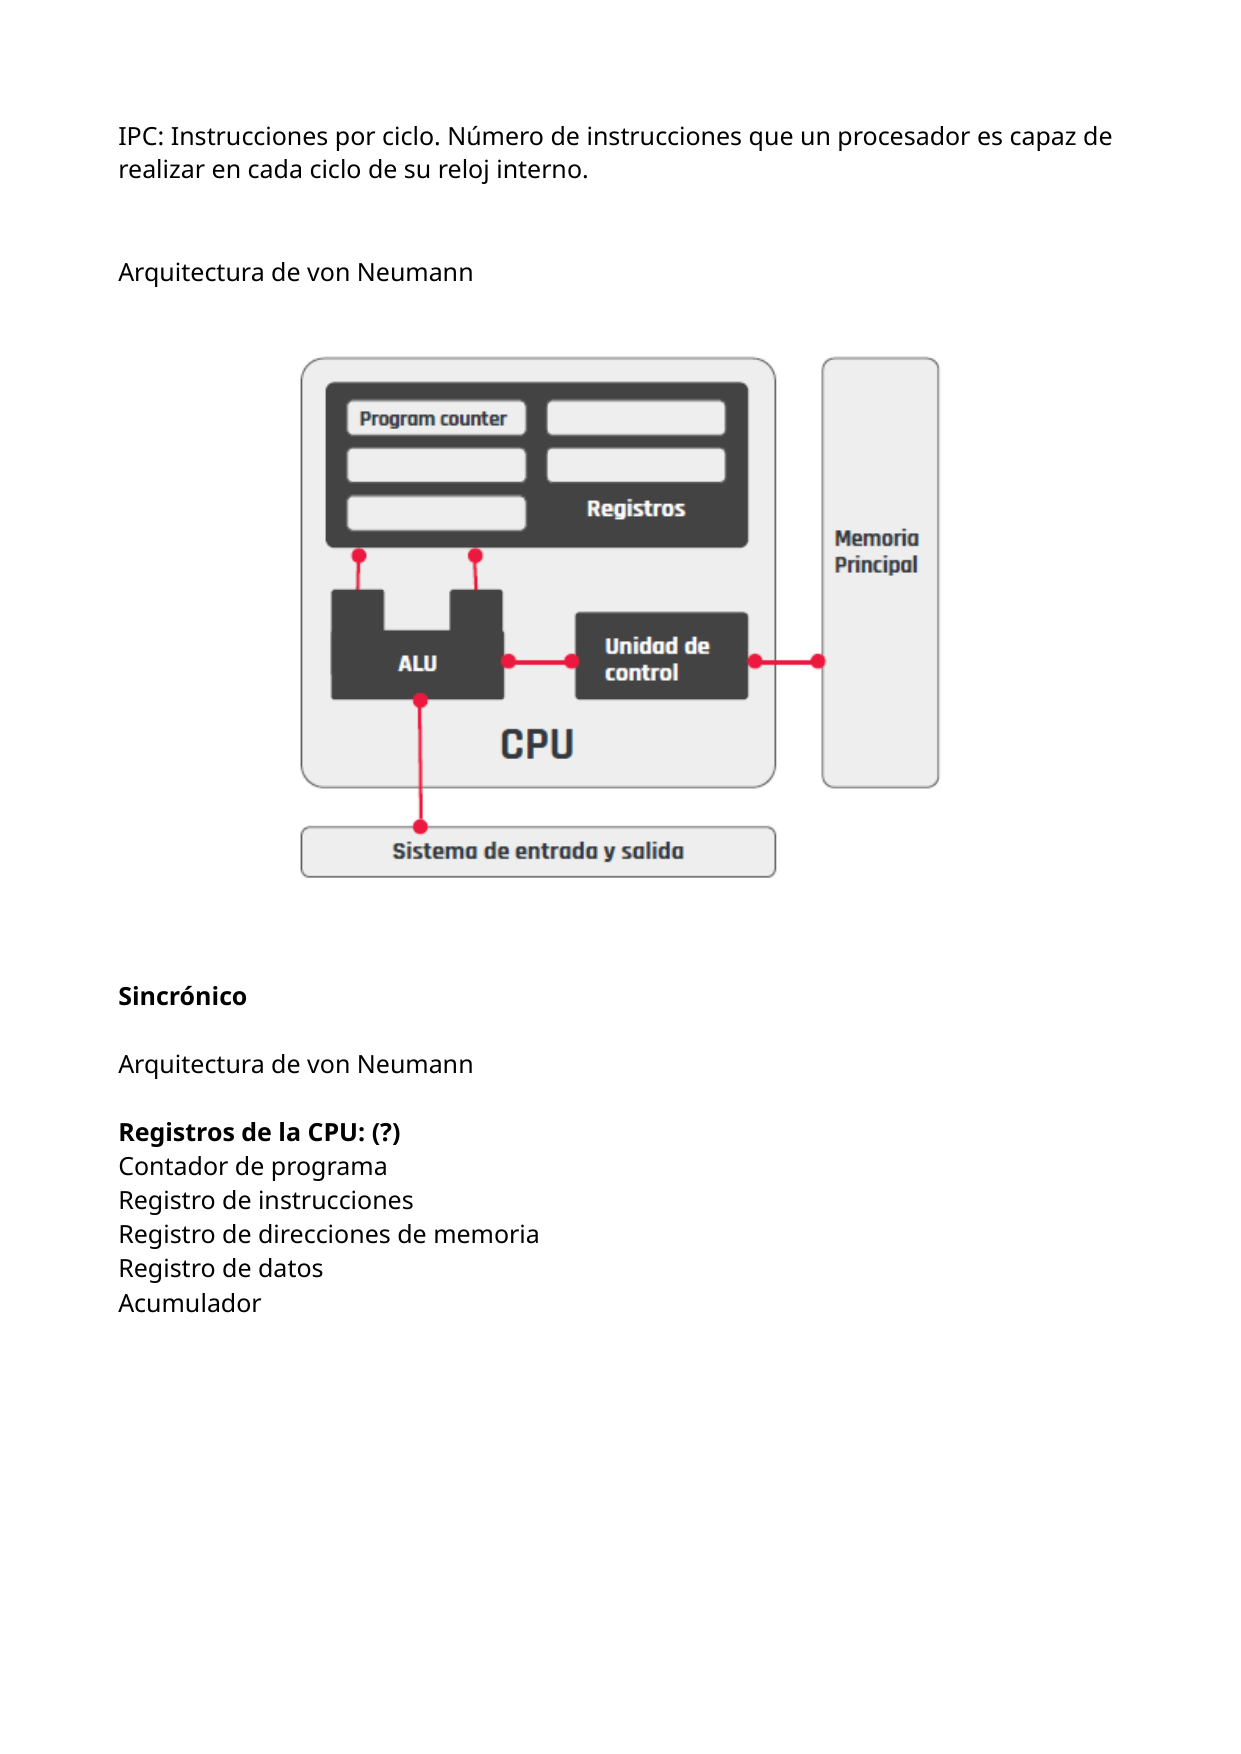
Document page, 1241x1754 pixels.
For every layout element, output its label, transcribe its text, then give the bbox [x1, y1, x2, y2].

text Arquitectura de von Neumann [118, 1047, 1122, 1081]
text IPC: Instrucciones por ciclo. Número de instrucciones que un procesador es capaz de realizar en cada ciclo de su reloj interno. [118, 118, 1122, 186]
text Registro de direcciones de memoria [118, 1217, 1122, 1251]
text Registro de datos [118, 1251, 1122, 1285]
text Registro de instrucciones [118, 1183, 1122, 1217]
text Sincrónico [118, 979, 1122, 1013]
text Registros de la CPU: (?) [118, 1115, 1122, 1149]
text Arquitectura de von Neumann [118, 254, 1122, 288]
picture [290, 346, 950, 892]
text Contador de programa [118, 1149, 1122, 1183]
text Acumulador [118, 1285, 1122, 1319]
